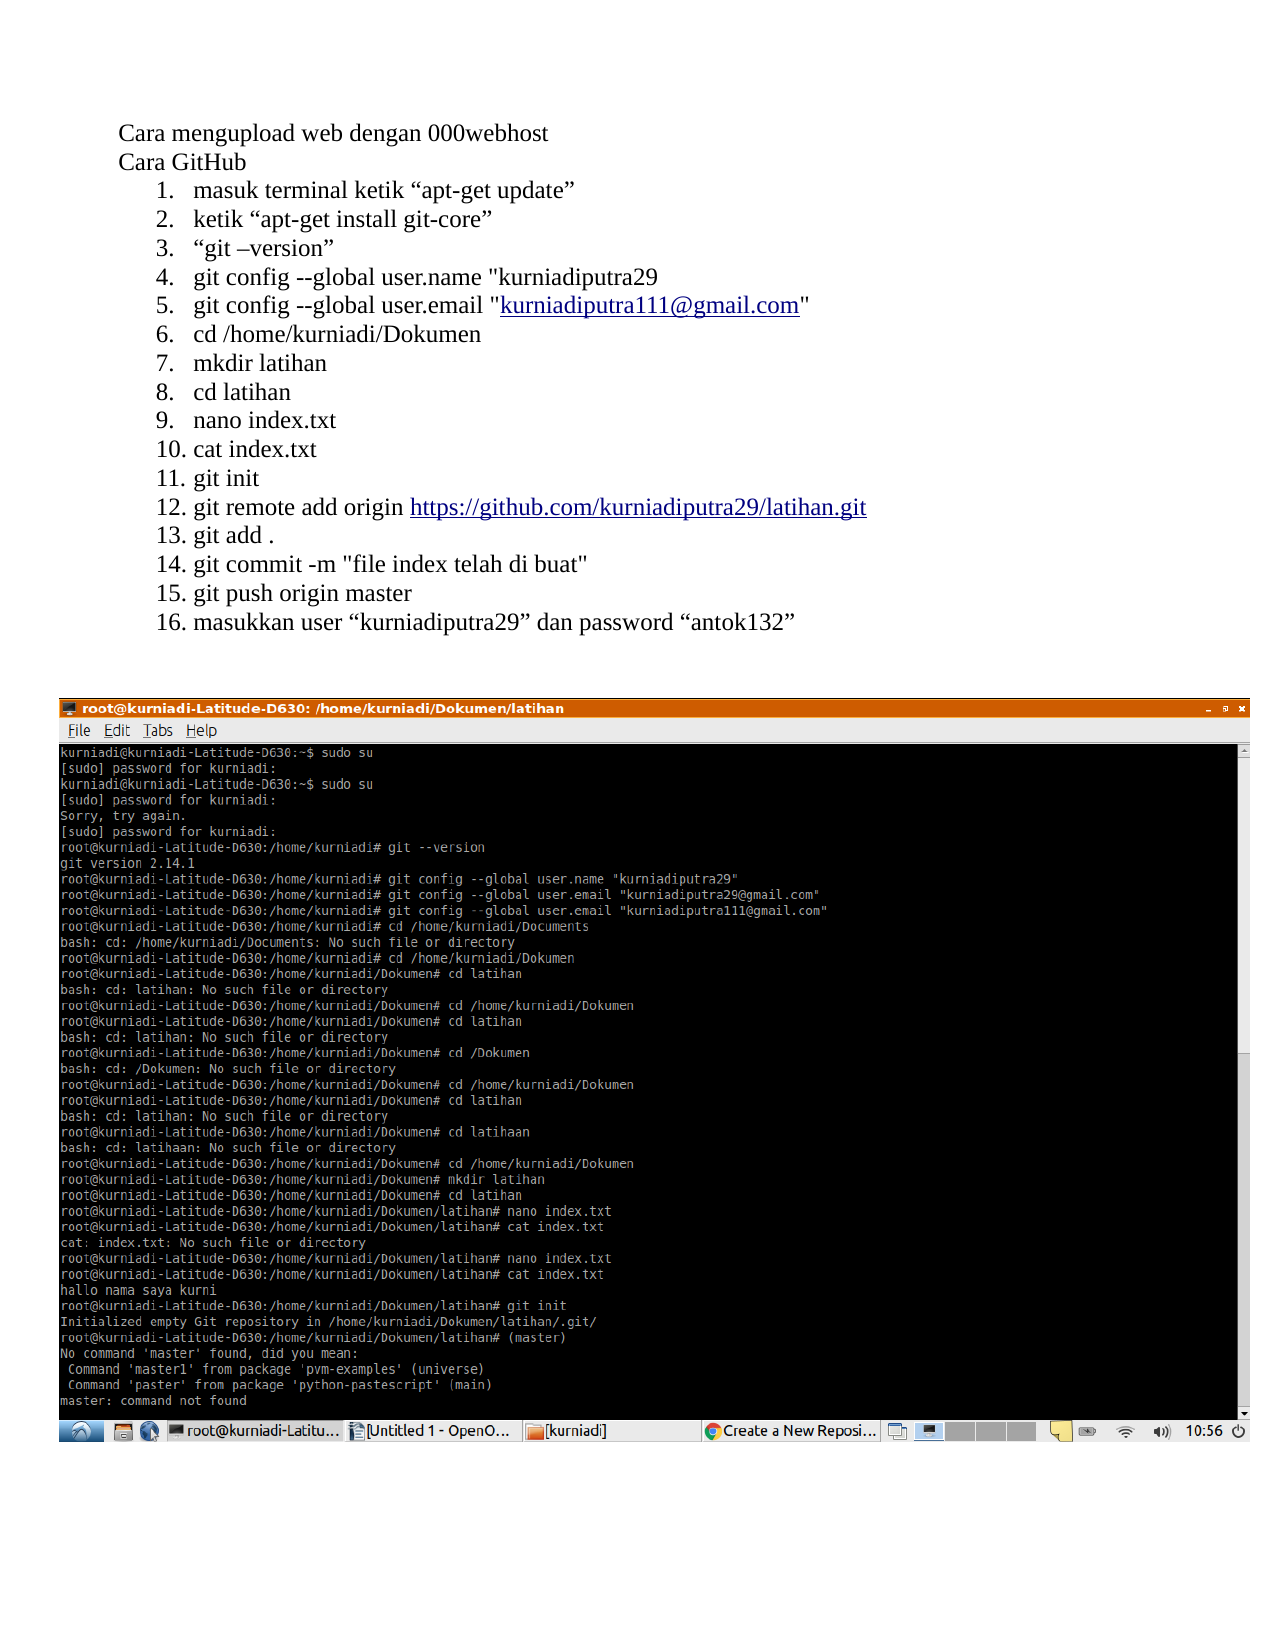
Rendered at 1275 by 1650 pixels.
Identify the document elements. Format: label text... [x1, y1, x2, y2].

list git commit -m "file index telah di buat" [156, 549, 1157, 578]
text Cara mengupload web dengan 000webhost [118, 118, 1157, 147]
list cat index.txt [156, 434, 1157, 463]
list nano index.txt [156, 406, 1157, 434]
list masuk terminal ketik “apt-get update” [156, 176, 1157, 204]
list git add . [156, 521, 1157, 549]
list mkdir latihan [156, 348, 1157, 377]
list “git –version” [156, 233, 1157, 262]
list masukkan user “kurniadiputra29” dan password “antok132” [156, 607, 1157, 636]
list ketik “apt-get install git-core” [156, 204, 1157, 233]
picture [59, 698, 1250, 1442]
list git push origin master [156, 578, 1157, 607]
list cd /home/kurniadi/Dokumen [156, 319, 1157, 348]
list git remote add origin https://github.com/kurniadiputra29/latihan.git [156, 492, 1157, 521]
list git init [156, 463, 1157, 492]
list git config --global user.email "kurniadiputra111@gmail.com" [156, 291, 1157, 319]
list cd latihan [156, 377, 1157, 406]
text Cara GitHub [118, 147, 1157, 176]
list git config --global user.name "kurniadiputra29 [156, 262, 1157, 291]
